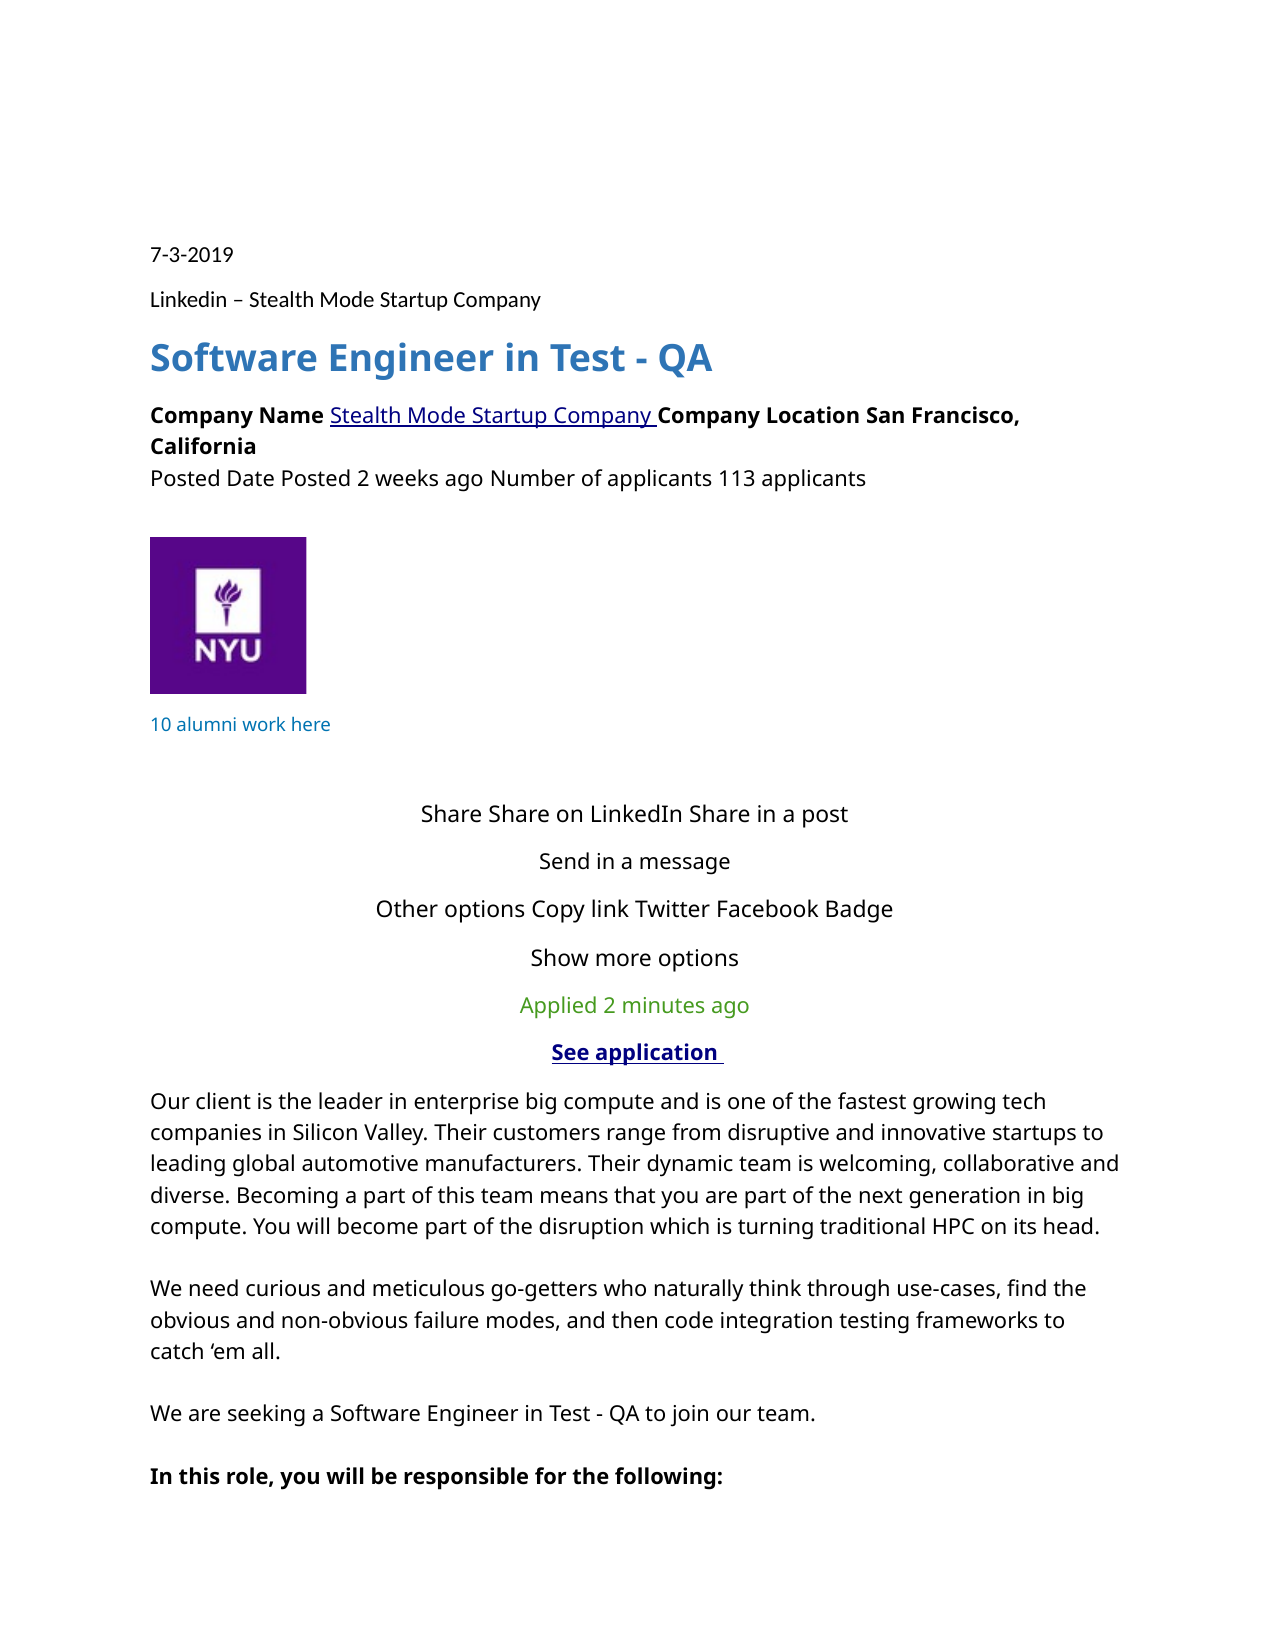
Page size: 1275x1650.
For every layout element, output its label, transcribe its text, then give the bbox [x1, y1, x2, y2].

text We need curious and meticulous go-getters who naturally think through use-cases, find the obvious and non-obvious failure modes, and then code integration testing frameworks to catch ‘em all. [150, 1272, 1125, 1366]
text We are seeking a Software Engineer in Test - QA to join our team. [150, 1397, 1125, 1428]
text Send in a message [150, 846, 1125, 876]
text Show more options [150, 942, 1125, 973]
text Our client is the leader in enterprise big compute and is one of the fastest growing tech companies in Silicon Valley. Their customers range from disruptive and innovative startups to leading global automotive manufacturers. Their dynamic team is welcoming, collaborative and diverse. Becoming a part of this team means that you are part of the next generation in big compute. You will become part of the disruption which is turning traditional HPC on its head. [150, 1084, 1125, 1241]
text Linkedin – Stealth Mode Startup Company [150, 286, 1125, 314]
text Other options Copy link Twitter Facebook Badge [150, 893, 1125, 924]
text 10 alumni work here [150, 711, 1125, 736]
text See application [150, 1037, 1125, 1067]
text 7-3-2019 [150, 240, 1125, 268]
text Share Share on LinkedIn Share in a post [150, 798, 1125, 829]
text Posted Date Posted 2 weeks ago Number of applicants 113 applicants [150, 461, 1125, 492]
text Applied 2 minutes ago [150, 990, 1125, 1020]
subtitle Software Engineer in Test - QA [150, 331, 1125, 382]
subtitle Company Name Stealth Mode Startup Company Company Location San Francisco, California [150, 398, 1125, 461]
text In this role, you will be responsible for the following: [150, 1459, 1125, 1491]
